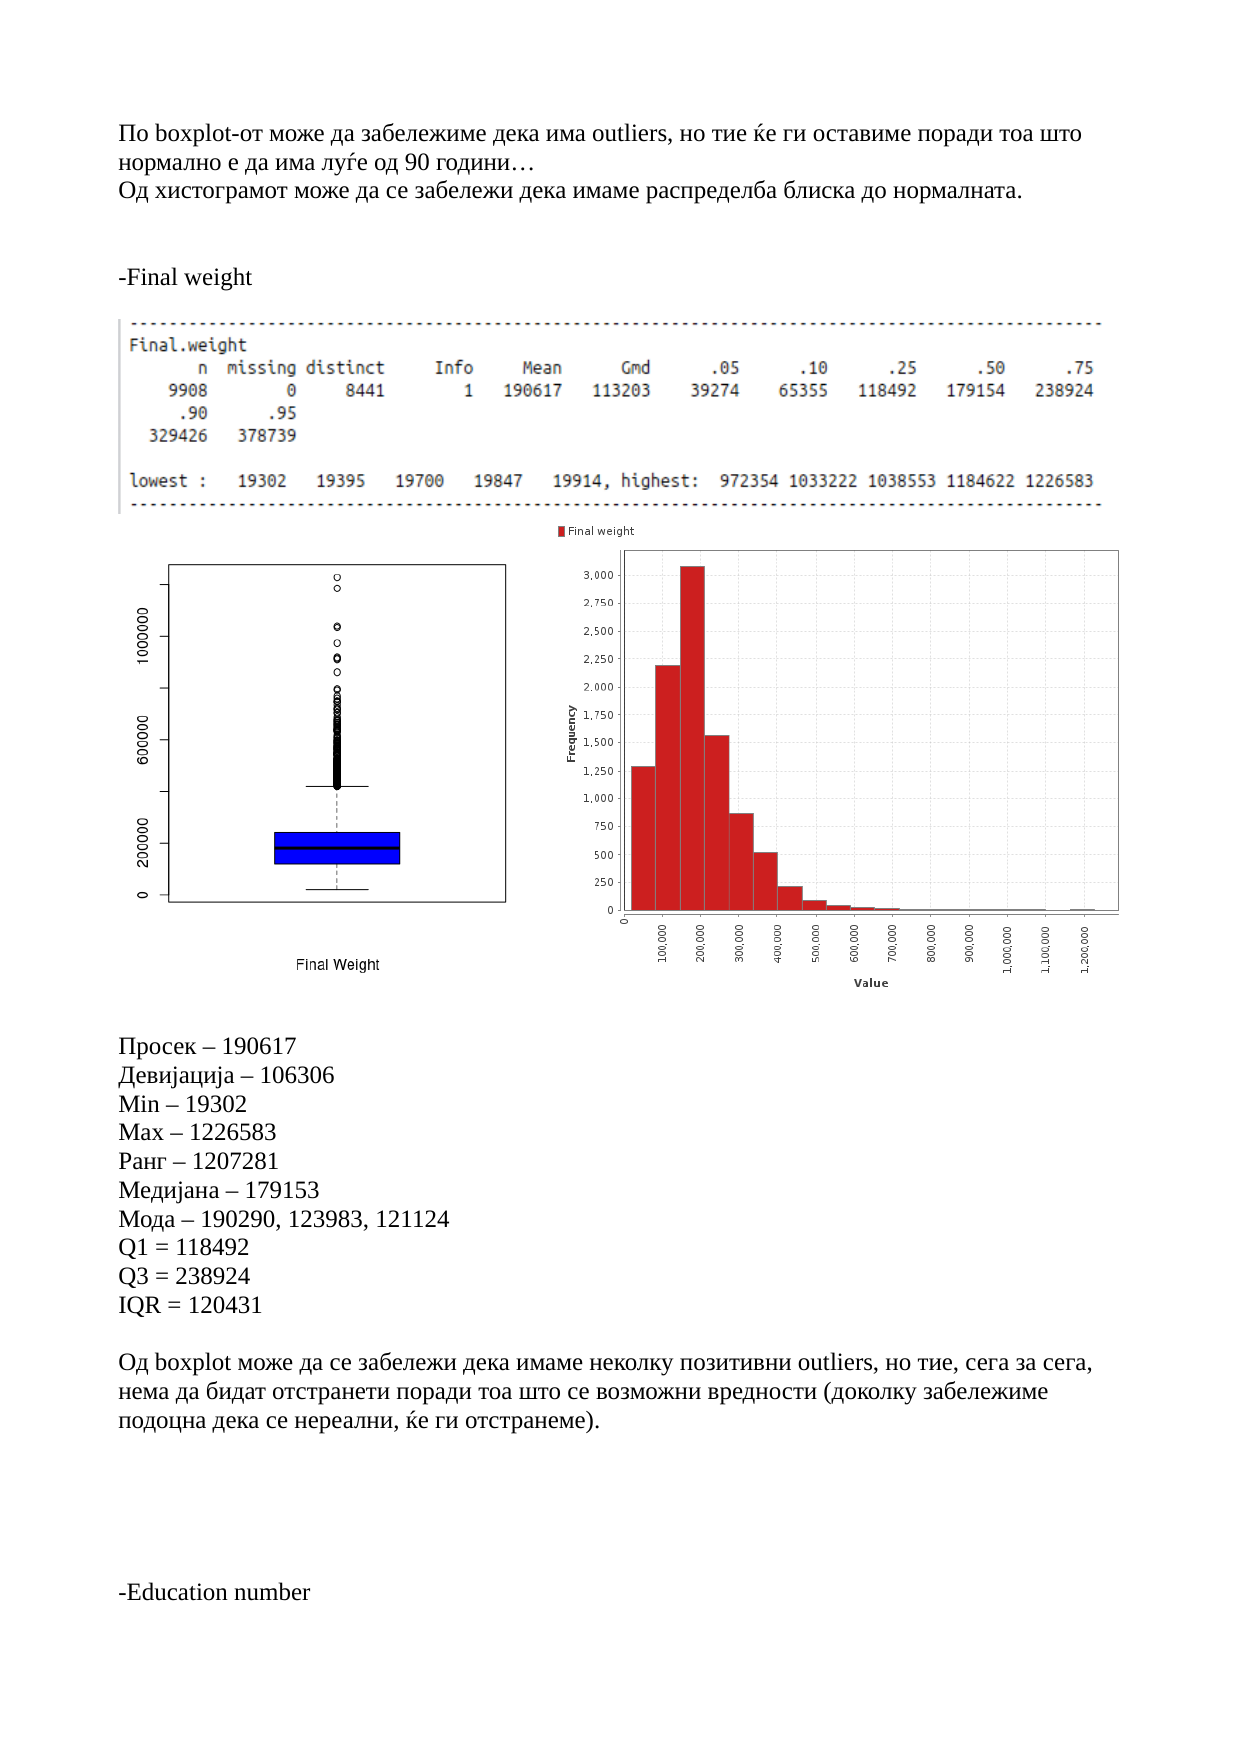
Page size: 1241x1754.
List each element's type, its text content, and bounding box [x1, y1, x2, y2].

text Од хистограмот може да се забележи дека имаме распределба блиска до нормалната. [118, 176, 1122, 204]
picture [126, 563, 508, 973]
text IQR = 120431 [118, 1290, 1122, 1319]
text -Education number [118, 1577, 1122, 1606]
text По boxplot-от може да забележиме дека има outliers, но тие ќе ги оставиме поради тоа што нормално е да има луѓе од 90 години… [118, 118, 1122, 176]
text Мода – 190290, 123983, 121124 [118, 1204, 1122, 1232]
text -Final weight [118, 262, 1122, 291]
text Ранг – 1207281 [118, 1146, 1122, 1175]
text Од boxplot може да се забележи дека имаме неколку позитивни outliers, но тие, сега за сега, нема да бидат отстранети поради тоа што се возможни вредности (доколку забележиме подоцна дека се нереални, ќе ги отстранеме). [118, 1347, 1122, 1434]
text Q1 = 118492 [118, 1232, 1122, 1261]
text Max – 1226583 [118, 1117, 1122, 1146]
picture [552, 520, 1130, 990]
picture [118, 319, 1123, 514]
text Просек – 190617 Девијација – 106306 Min – 19302 [118, 1031, 1122, 1117]
text Q3 = 238924 [118, 1261, 1122, 1290]
text Медијана – 179153 [118, 1175, 1122, 1204]
